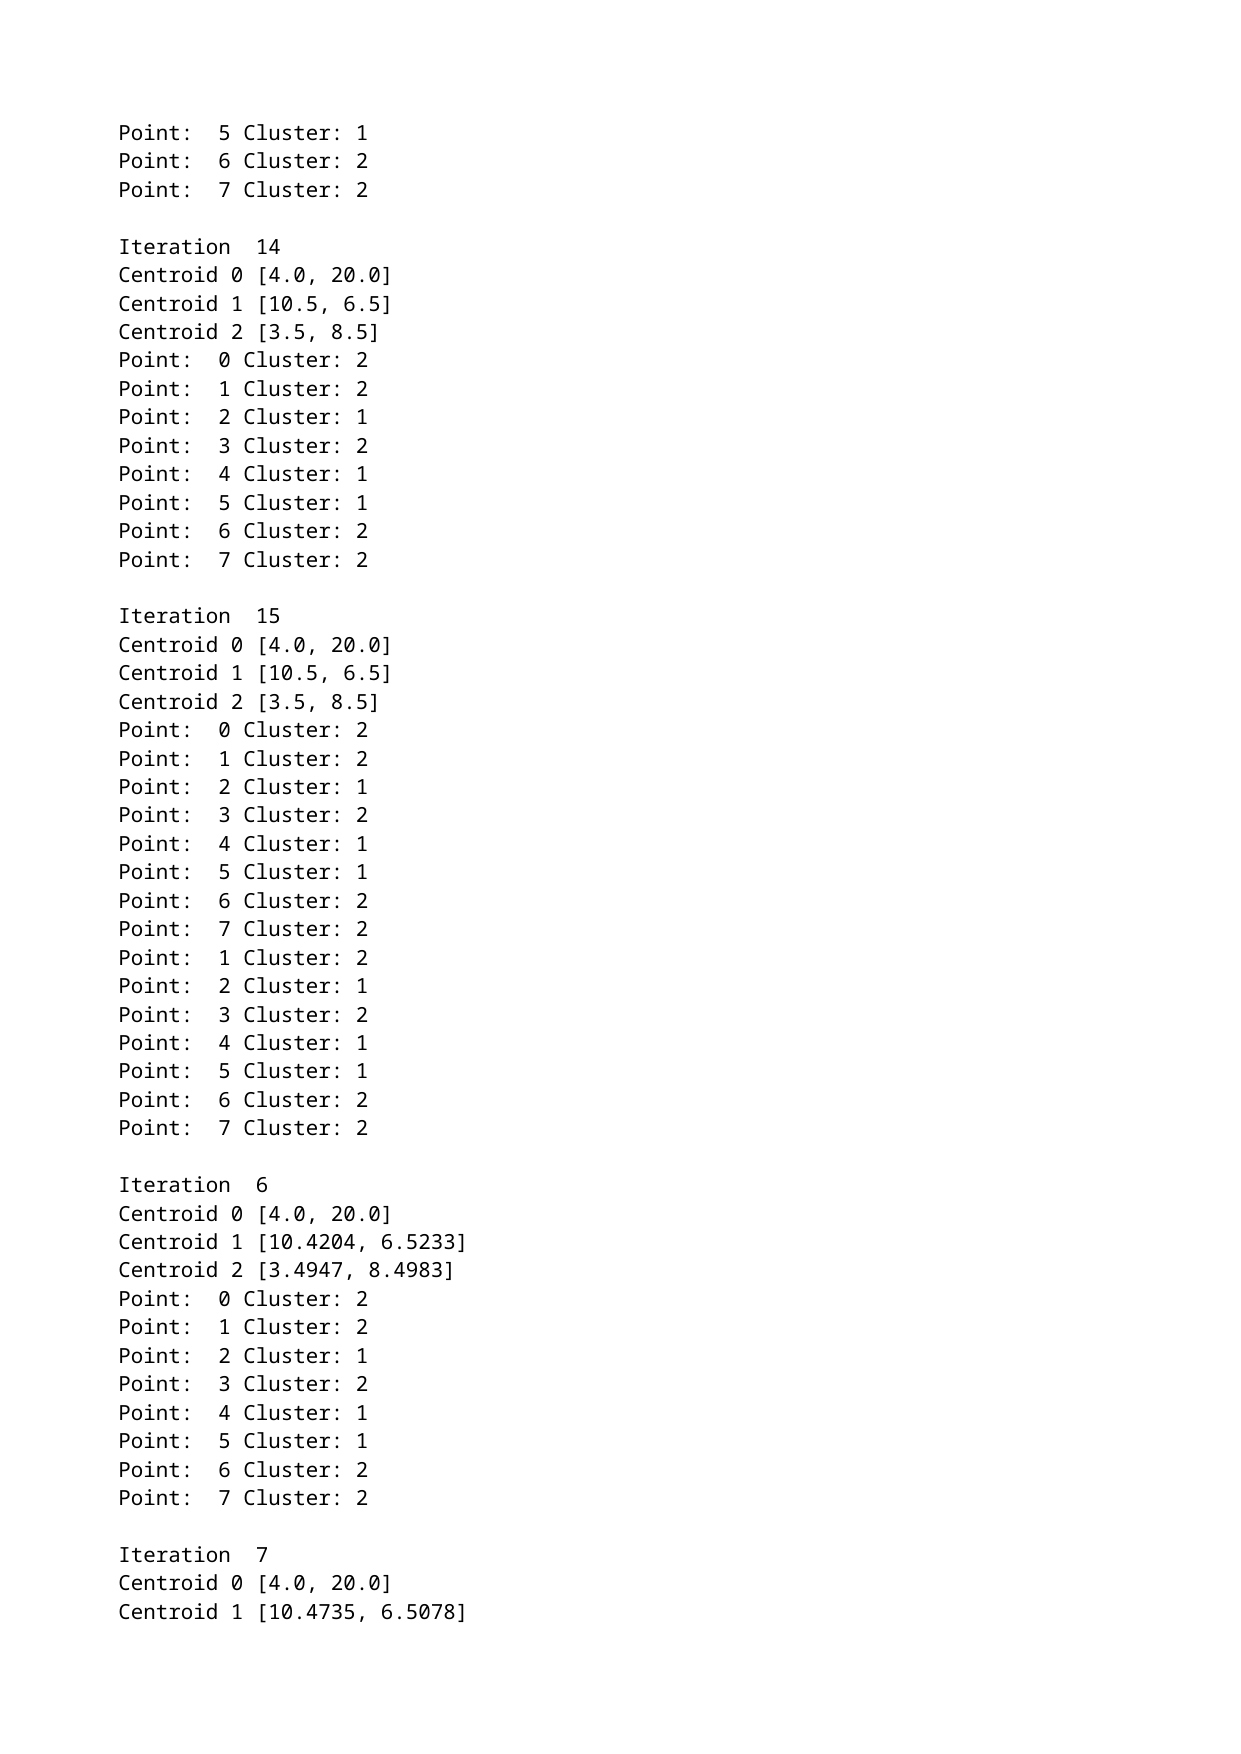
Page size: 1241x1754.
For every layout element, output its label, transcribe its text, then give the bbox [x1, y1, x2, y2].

text Point: 5 Cluster: 1 [118, 118, 1122, 147]
text Point: 7 Cluster: 2 [118, 545, 1122, 573]
text Point: 7 Cluster: 2 [118, 1113, 1122, 1142]
text Point: 5 Cluster: 1 [118, 857, 1122, 886]
text Point: 6 Cluster: 2 [118, 1085, 1122, 1113]
text Centroid 1 [10.4735, 6.5078] [118, 1597, 1122, 1625]
text Centroid 0 [4.0, 20.0] [118, 1199, 1122, 1227]
text Point: 3 Cluster: 2 [118, 431, 1122, 459]
text Point: 7 Cluster: 2 [118, 1483, 1122, 1512]
text Centroid 0 [4.0, 20.0] [118, 1568, 1122, 1597]
text Point: 7 Cluster: 2 [118, 175, 1122, 203]
text Point: 5 Cluster: 1 [118, 488, 1122, 516]
text Point: 1 Cluster: 2 [118, 1312, 1122, 1341]
text Centroid 1 [10.5, 6.5] [118, 658, 1122, 687]
text Point: 2 Cluster: 1 [118, 1341, 1122, 1369]
text Point: 4 Cluster: 1 [118, 829, 1122, 857]
text Iteration 15 [118, 602, 1122, 630]
text Point: 6 Cluster: 2 [118, 1455, 1122, 1483]
text Point: 4 Cluster: 1 [118, 459, 1122, 488]
text Point: 0 Cluster: 2 [118, 715, 1122, 744]
text Point: 4 Cluster: 1 [118, 1398, 1122, 1426]
text Iteration 6 [118, 1170, 1122, 1199]
text Point: 0 Cluster: 2 [118, 346, 1122, 374]
text Centroid 2 [3.5, 8.5] [118, 687, 1122, 715]
text Point: 2 Cluster: 1 [118, 772, 1122, 801]
text Point: 2 Cluster: 1 [118, 971, 1122, 1000]
text Iteration 14 [118, 232, 1122, 260]
text Iteration 7 [118, 1540, 1122, 1568]
text Centroid 1 [10.4204, 6.5233] [118, 1227, 1122, 1256]
text Point: 3 Cluster: 2 [118, 1000, 1122, 1028]
text Point: 1 Cluster: 2 [118, 943, 1122, 971]
text Point: 6 Cluster: 2 [118, 516, 1122, 545]
text Point: 2 Cluster: 1 [118, 402, 1122, 431]
text Point: 3 Cluster: 2 [118, 1369, 1122, 1398]
text Centroid 2 [3.4947, 8.4983] [118, 1256, 1122, 1284]
text Point: 5 Cluster: 1 [118, 1057, 1122, 1085]
text Point: 6 Cluster: 2 [118, 886, 1122, 914]
text Point: 6 Cluster: 2 [118, 147, 1122, 175]
text Point: 5 Cluster: 1 [118, 1426, 1122, 1455]
text Centroid 2 [3.5, 8.5] [118, 317, 1122, 346]
text Point: 1 Cluster: 2 [118, 744, 1122, 772]
text Point: 0 Cluster: 2 [118, 1284, 1122, 1312]
text Point: 1 Cluster: 2 [118, 374, 1122, 402]
text Point: 3 Cluster: 2 [118, 801, 1122, 829]
text Centroid 0 [4.0, 20.0] [118, 630, 1122, 658]
text Centroid 1 [10.5, 6.5] [118, 289, 1122, 317]
text Point: 7 Cluster: 2 [118, 914, 1122, 943]
text Centroid 0 [4.0, 20.0] [118, 260, 1122, 289]
text Point: 4 Cluster: 1 [118, 1028, 1122, 1057]
